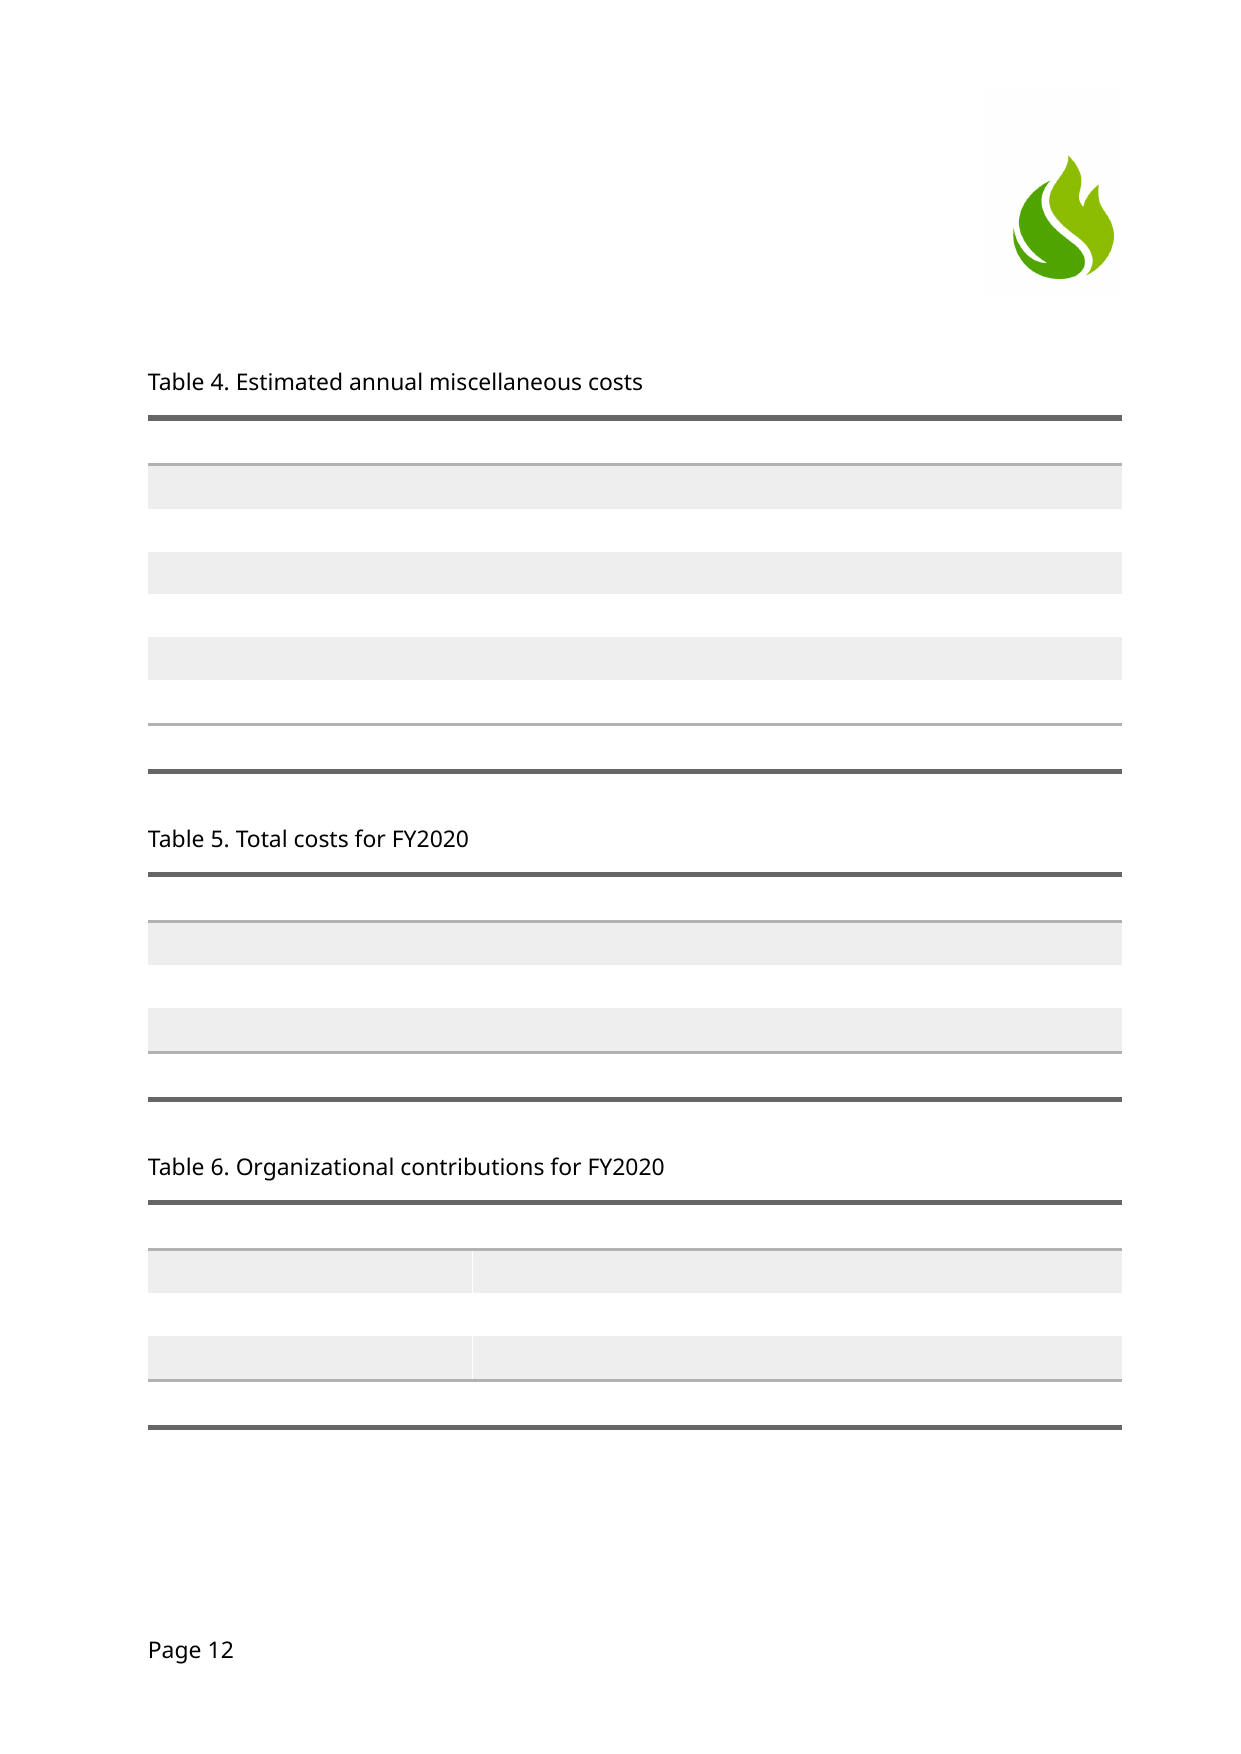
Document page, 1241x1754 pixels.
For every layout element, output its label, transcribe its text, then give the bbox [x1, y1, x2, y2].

table_cell $4,785.00 [473, 1251, 797, 1293]
table_header Capital costs [148, 877, 635, 919]
picture [981, 83, 1026, 298]
table_cell $600.00 [732, 595, 927, 637]
table_cell Total [148, 1382, 472, 1425]
table_cell 1 [478, 466, 590, 509]
table_cell $4,020.00 [635, 1008, 1122, 1051]
table_cell Total [148, 726, 478, 768]
table_cell $625.00 [732, 552, 927, 594]
table_cell 1 [478, 595, 590, 637]
table_cell 625 [590, 552, 732, 594]
table_cell $79,410.00 [473, 1382, 797, 1425]
text Table 5. Total costs for FY2020 [148, 823, 1122, 854]
table_header Item [148, 421, 478, 463]
table_cell $50,000.00 [473, 1336, 797, 1379]
table_cell Contingency fund [148, 466, 478, 509]
table_cell Medical Conference / Hackathon [148, 595, 478, 637]
table_cell $24,625.00 [473, 1294, 797, 1336]
table_cell 600 [590, 595, 732, 637]
table_cell $1,250.00 [732, 466, 927, 509]
table_cell Contingency fund [148, 552, 478, 594]
table_cell $70,640.00 [635, 965, 1122, 1008]
table_cell $4,020.00 [732, 726, 927, 768]
table_cell Monthly recurring costs [148, 965, 635, 1008]
table_cell 62.96% [797, 1336, 1122, 1379]
table_header Quantity [478, 421, 590, 463]
table_cell 1 [478, 680, 590, 723]
table_cell $1,400.00 [635, 923, 1122, 965]
table_cell GC [927, 552, 1122, 594]
table_cell Total [148, 1054, 635, 1097]
table_cell Material costs [148, 923, 635, 965]
table_cell 1 [478, 552, 590, 594]
table_cell 1 [478, 637, 590, 680]
table_cell Contingency fund [148, 509, 478, 552]
table_cell 620 [590, 680, 732, 723]
table_cell 300 [590, 637, 732, 680]
table_cell [927, 726, 1122, 768]
table_cell 1250 [590, 466, 732, 509]
table_cell Other [148, 680, 478, 723]
table_cell $300.00 [732, 637, 927, 680]
table_cell Glia Gaza [148, 1251, 472, 1293]
text Table 6. Organizational contributions for FY2020 [148, 1151, 1122, 1182]
table_header Percent [797, 1205, 1122, 1248]
table_header Total cost [732, 421, 927, 463]
table_header Amount [473, 1205, 797, 1248]
table_cell SF [927, 595, 1122, 637]
table_cell SF [927, 680, 1122, 723]
table_cell 1 [478, 509, 590, 552]
table_cell 625 [590, 509, 732, 552]
table_cell Shuttleworth Foundation [148, 1336, 472, 1379]
table_cell GG [927, 509, 1122, 552]
table_cell Miscellaneous Costs [148, 1008, 635, 1051]
table_cell 100.00% [797, 1382, 1122, 1425]
table_header Unit cost [590, 421, 732, 463]
table_cell [478, 726, 590, 768]
text Table 4. Estimated annual miscellaneous costs [148, 366, 1122, 398]
table_header Contributor [927, 421, 1122, 463]
table_cell SF [927, 466, 1122, 509]
table_cell [590, 726, 732, 768]
table_cell Medical Conference / Hackathon [148, 637, 478, 680]
table_header $3,350.00 [635, 877, 1122, 919]
table_cell 31.01% [797, 1294, 1122, 1336]
table_cell $625.00 [732, 509, 927, 552]
table_header Organization [148, 1205, 472, 1248]
table_cell $620.00 [732, 680, 927, 723]
table_cell 6.03% [797, 1251, 1122, 1293]
table_cell GG [927, 637, 1122, 680]
table_cell $79,410.00 [635, 1054, 1122, 1097]
table_cell Glia Canada [148, 1294, 472, 1336]
